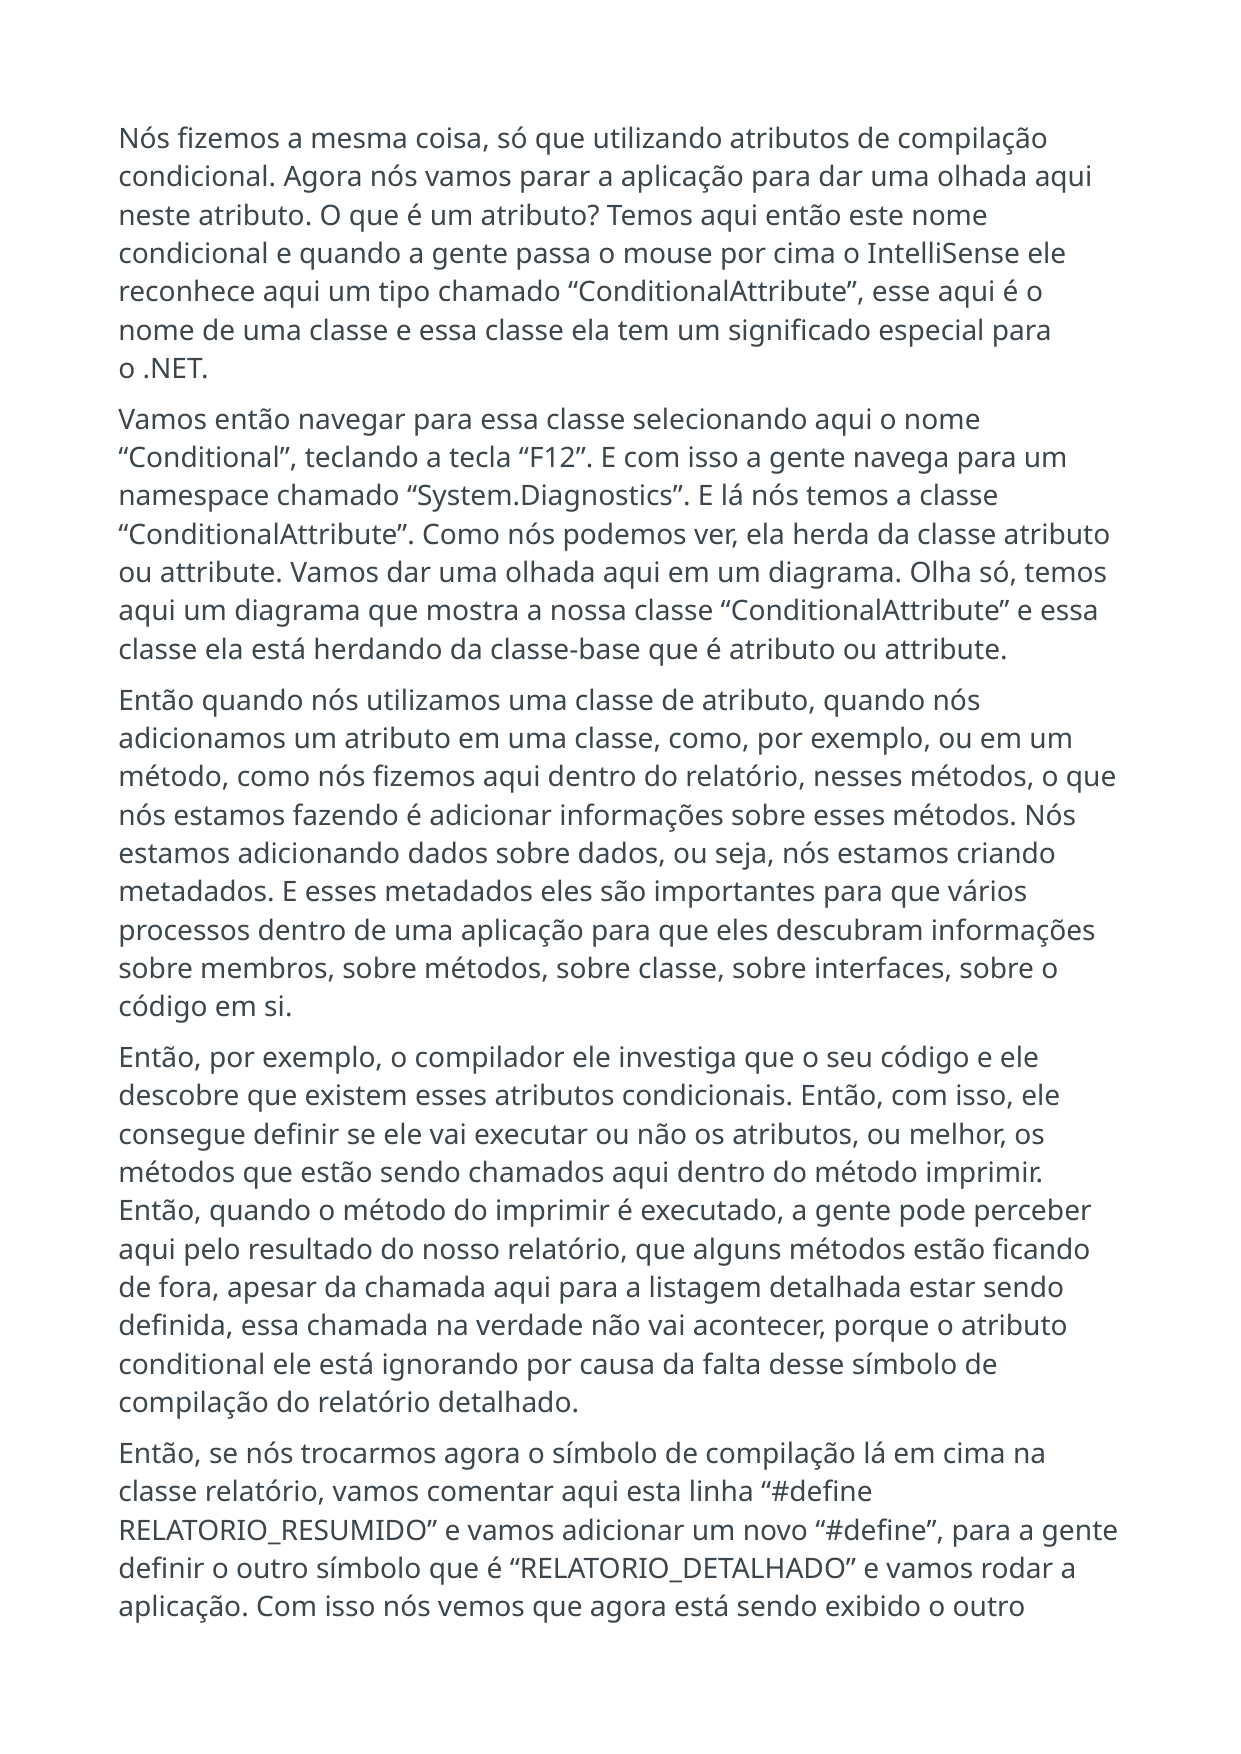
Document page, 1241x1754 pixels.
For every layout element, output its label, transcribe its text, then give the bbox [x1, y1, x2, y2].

text Então, por exemplo, o compilador ele investiga que o seu código e ele descobre que existem esses atributos condicionais. Então, com isso, ele consegue definir se ele vai executar ou não os atributos, ou melhor, os métodos que estão sendo chamados aqui dentro do método imprimir. Então, quando o método do imprimir é executado, a gente pode perceber aqui pelo resultado do nosso relatório, que alguns métodos estão ficando de fora, apesar da chamada aqui para a listagem detalhada estar sendo definida, essa chamada na verdade não vai acontecer, porque o atributo conditional ele está ignorando por causa da falta desse símbolo de compilação do relatório detalhado. [118, 1037, 1122, 1421]
text Vamos então navegar para essa classe selecionando aqui o nome “Conditional”, teclando a tecla “F12”. E com isso a gente navega para um namespace chamado “System.Diagnostics”. E lá nós temos a classe “ConditionalAttribute”. Como nós podemos ver, ela herda da classe atributo ou attribute. Vamos dar uma olhada aqui em um diagrama. Olha só, temos aqui um diagrama que mostra a nossa classe “ConditionalAttribute” e essa classe ela está herdando da classe-base que é atributo ou attribute. [118, 399, 1122, 667]
text Nós fizemos a mesma coisa, só que utilizando atributos de compilação condicional. Agora nós vamos parar a aplicação para dar uma olhada aqui neste atributo. O que é um atributo? Temos aqui então este nome condicional e quando a gente passa o mouse por cima o IntelliSense ele reconhece aqui um tipo chamado “ConditionalAttribute”, esse aqui é o nome de uma classe e essa classe ela tem um significado especial para o .NET. [118, 118, 1122, 386]
text Então quando nós utilizamos uma classe de atributo, quando nós adicionamos um atributo em uma classe, como, por exemplo, ou em um método, como nós fizemos aqui dentro do relatório, nesses métodos, o que nós estamos fazendo é adicionar informações sobre esses métodos. Nós estamos adicionando dados sobre dados, ou seja, nós estamos criando metadados. E esses metadados eles são importantes para que vários processos dentro de uma aplicação para que eles descubram informações sobre membros, sobre métodos, sobre classe, sobre interfaces, sobre o código em si. [118, 680, 1122, 1025]
text Então, se nós trocarmos agora o símbolo de compilação lá em cima na classe relatório, vamos comentar aqui esta linha “#define RELATORIO_RESUMIDO” e vamos adicionar um novo “#define”, para a gente definir o outro símbolo que é “RELATORIO_DETALHADO” e vamos rodar a aplicação. Com isso nós vemos que agora está sendo exibido o outro [118, 1433, 1122, 1625]
